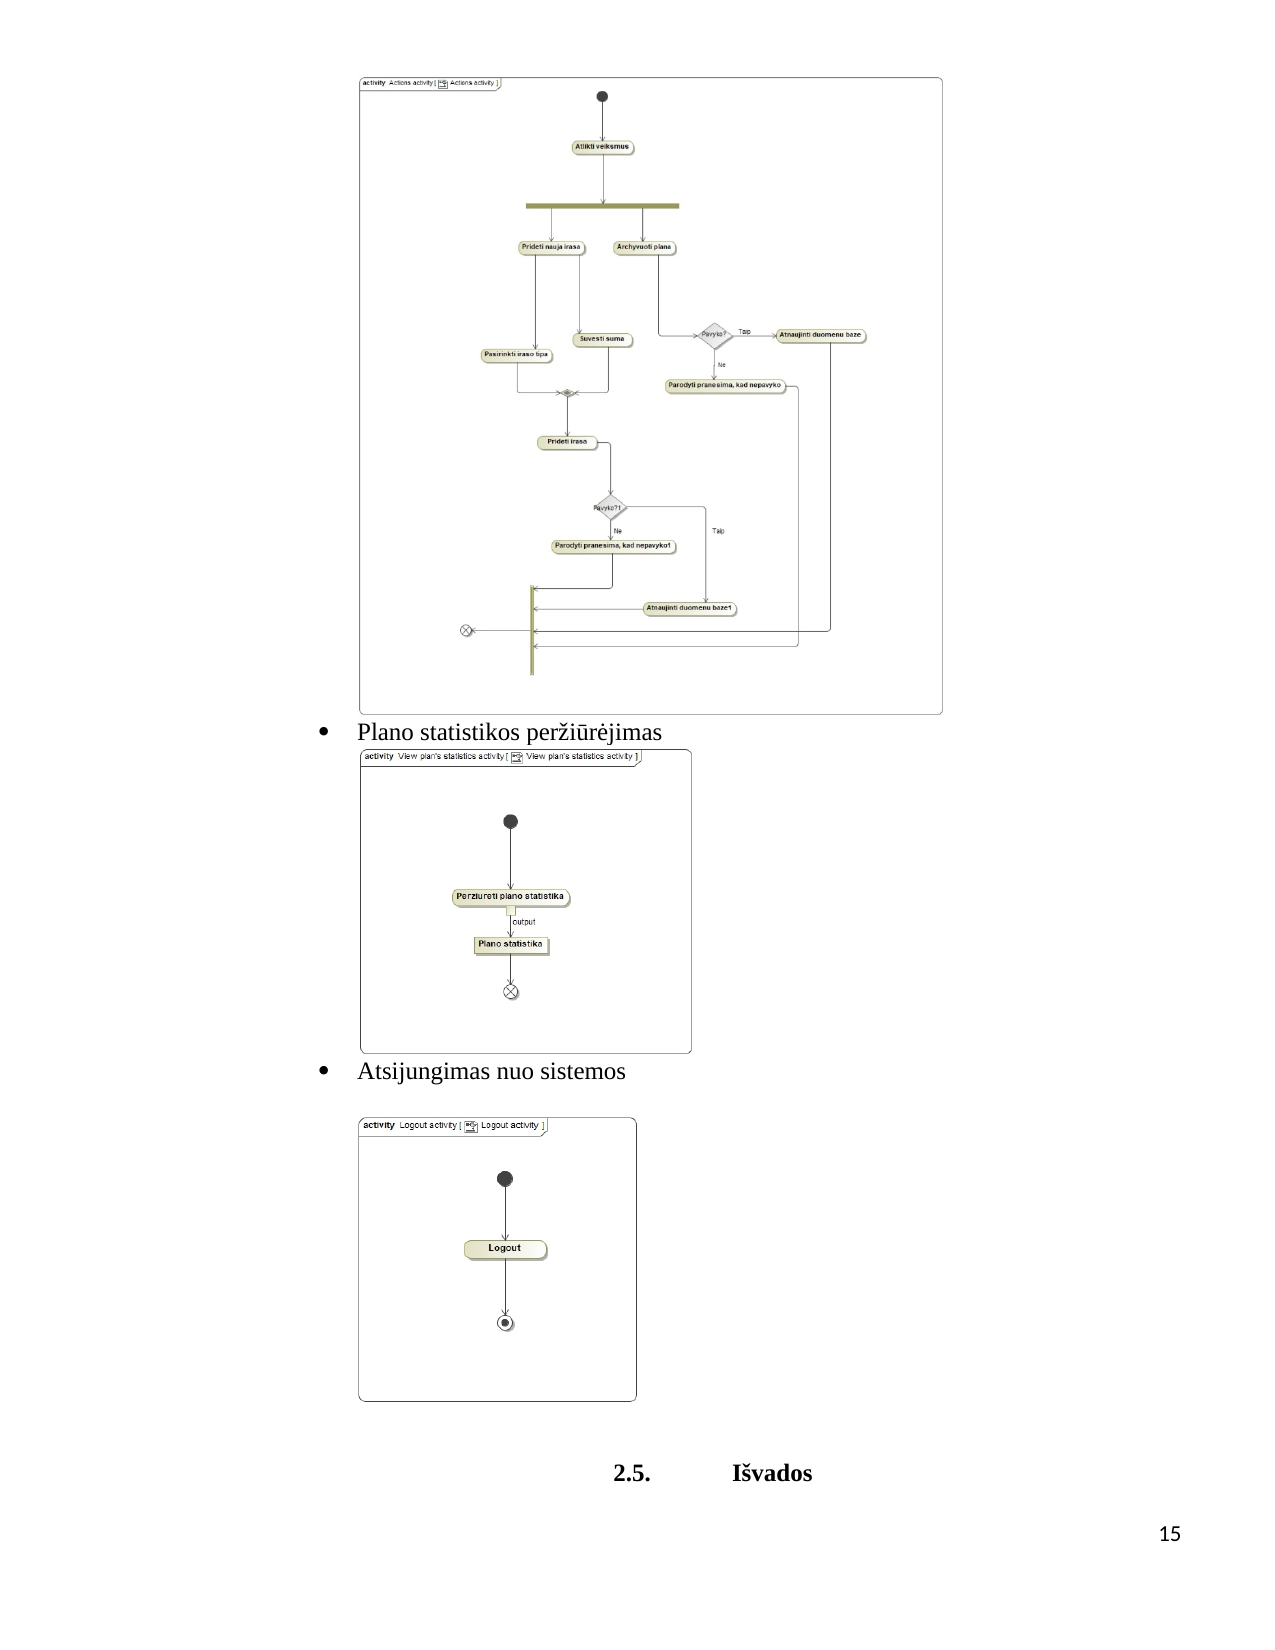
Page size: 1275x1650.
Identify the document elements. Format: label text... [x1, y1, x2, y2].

list Plano statistikos peržiūrėjimas [319, 717, 1181, 745]
list Atsijungimas nuo sistemos [319, 1056, 1181, 1085]
subtitle Išvados [244, 1458, 1181, 1487]
